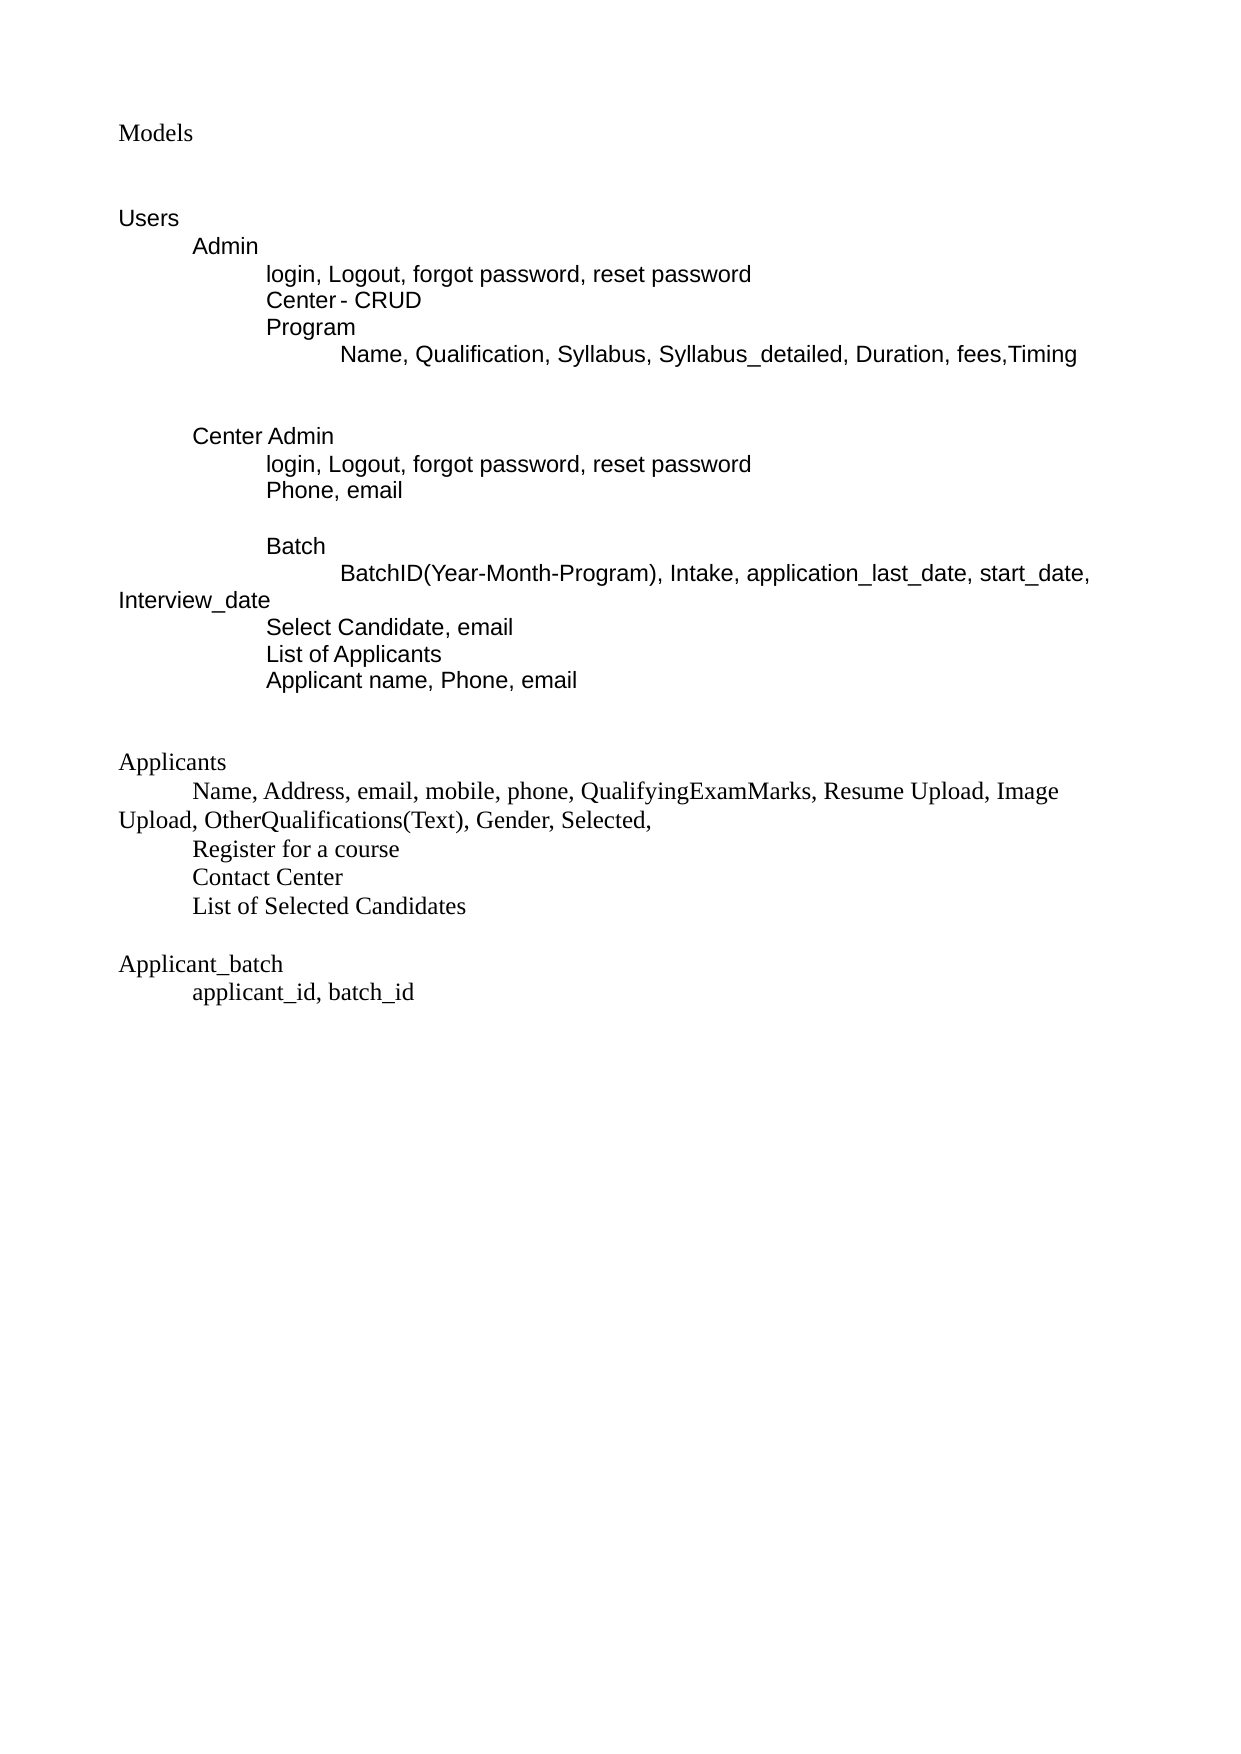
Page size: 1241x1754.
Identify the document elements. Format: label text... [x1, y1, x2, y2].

text Name, Address, email, mobile, phone, QualifyingExamMarks, Resume Upload, Image Upload, OtherQualifications(Text), Gender, Selected, [118, 776, 1122, 834]
text Register for a course [118, 834, 1122, 862]
text List of Selected Candidates [118, 891, 1122, 920]
text List of Applicants [118, 640, 1122, 667]
text Center - CRUD [118, 287, 1122, 314]
text Applicants [118, 747, 1122, 776]
text Program [118, 314, 1122, 341]
text Name, Qualification, Syllabus, Syllabus_detailed, Duration, fees,Timing [118, 341, 1122, 367]
text login, Logout, forgot password, reset password Phone, email [118, 450, 1122, 532]
text Batch [118, 532, 1122, 559]
text Users Admin [118, 176, 1122, 260]
text Select Candidate, email [118, 613, 1122, 640]
text Models [118, 118, 1122, 147]
text BatchID(Year-Month-Program), Intake, application_last_date, start_date, Interview_date [118, 559, 1122, 613]
text Applicant_batch [118, 949, 1122, 977]
text Applicant name, Phone, email [118, 667, 1122, 694]
text Center Admin [118, 394, 1122, 450]
text Contact Center [118, 862, 1122, 891]
text applicant_id, batch_id [118, 977, 1122, 1006]
text login, Logout, forgot password, reset password [118, 260, 1122, 287]
